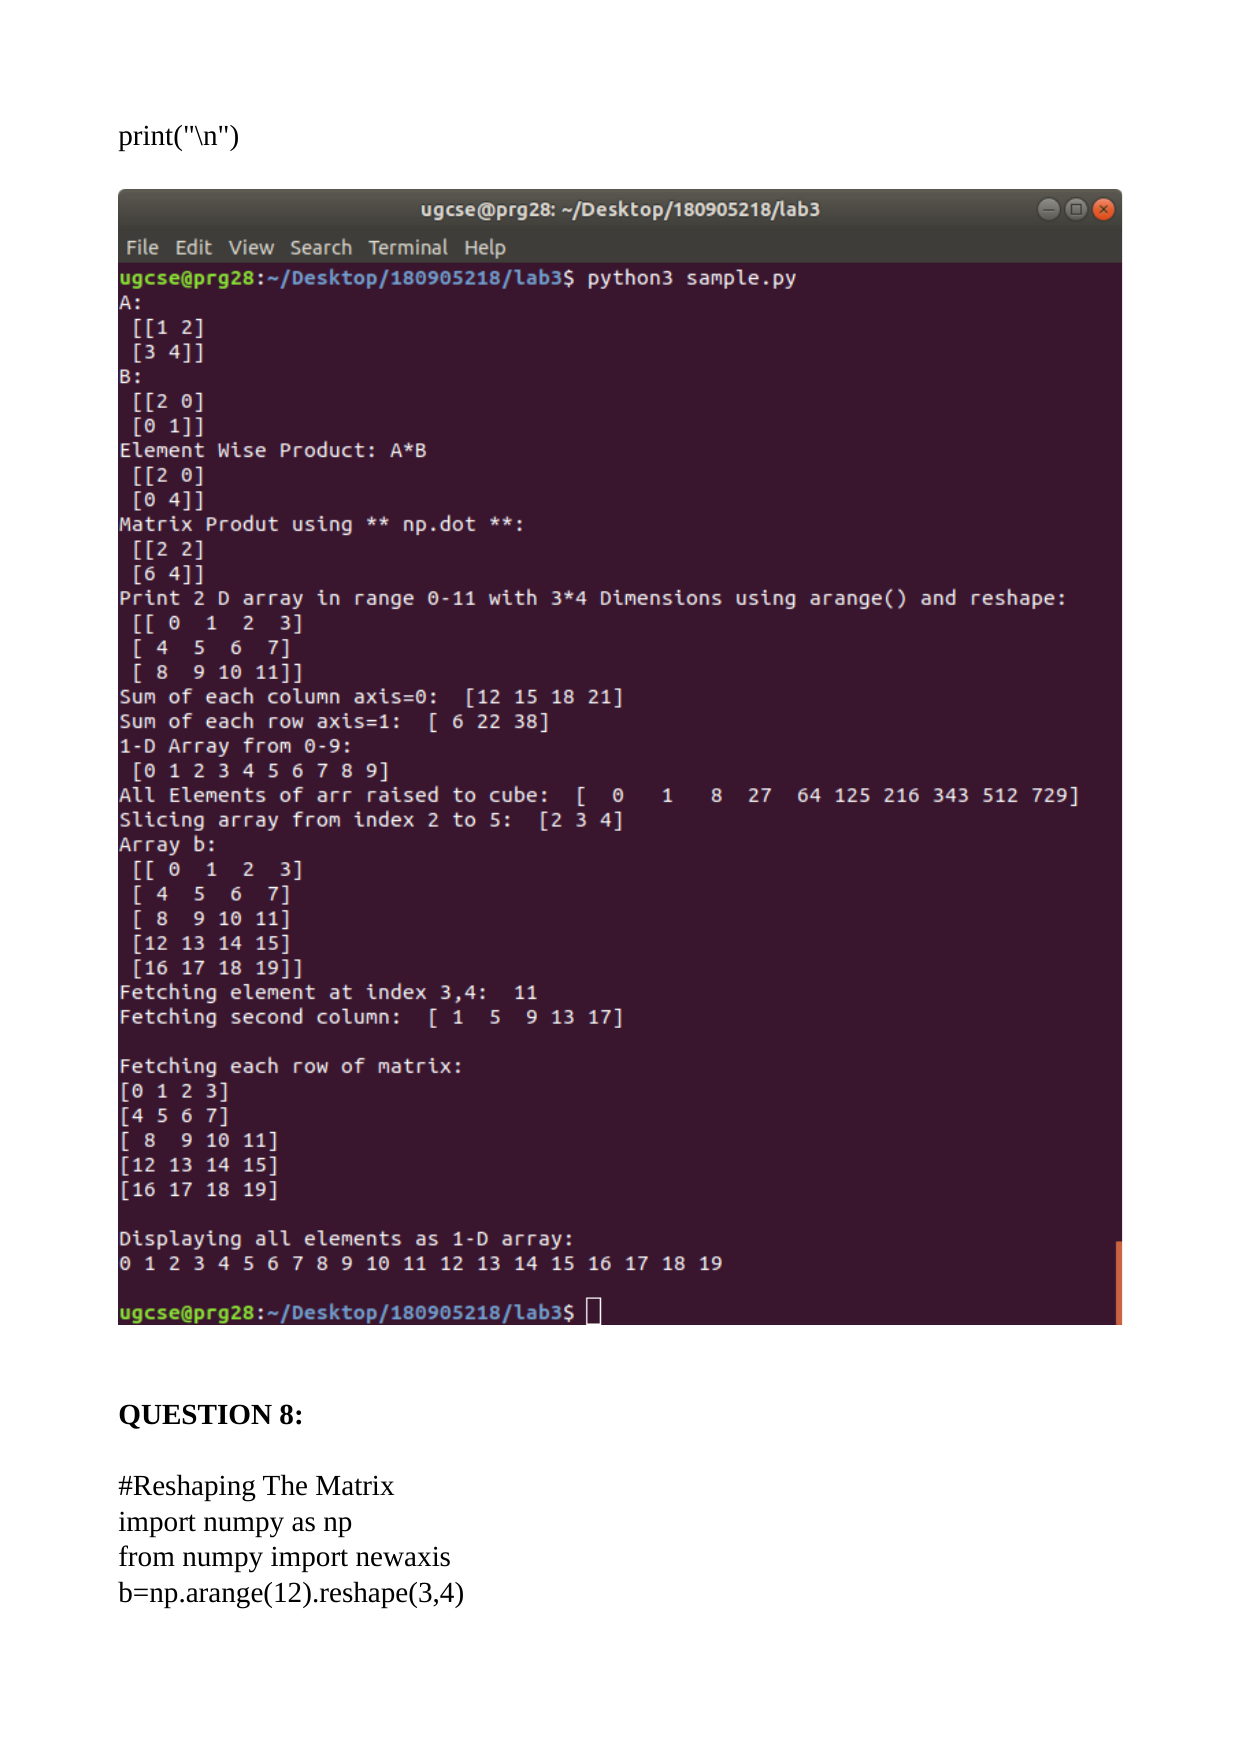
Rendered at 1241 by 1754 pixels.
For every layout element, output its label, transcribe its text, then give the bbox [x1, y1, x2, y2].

list QUESTION 8: [118, 1397, 1122, 1431]
list #Reshaping The Matrix [118, 1468, 1122, 1502]
picture [118, 189, 1123, 1325]
list b=np.arange(12).reshape(3,4) [118, 1575, 1122, 1608]
list print("\n") [118, 118, 1122, 152]
list from numpy import newaxis [118, 1539, 1122, 1573]
list import numpy as np [118, 1504, 1122, 1537]
